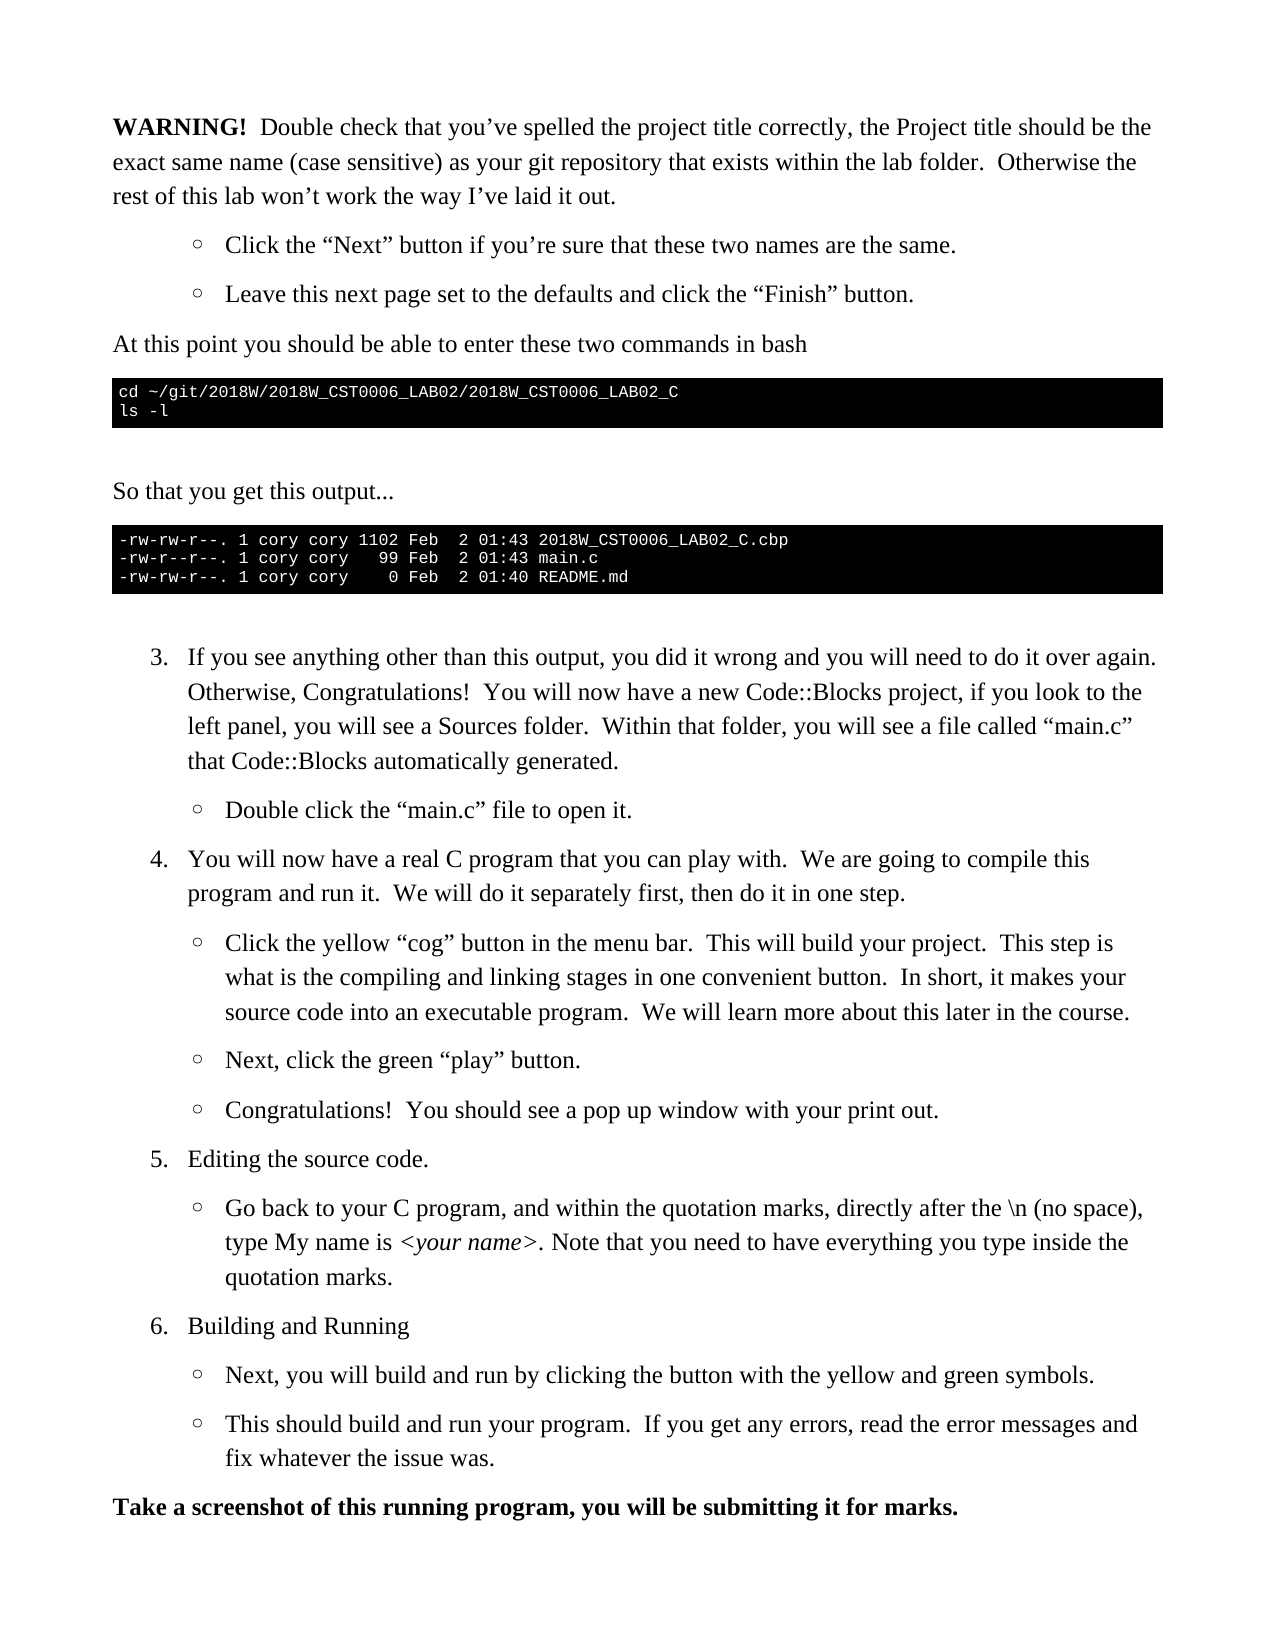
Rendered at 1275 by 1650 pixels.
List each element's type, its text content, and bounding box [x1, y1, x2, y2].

list Click the yellow “cog” button in the menu bar. This will build your project. This step is what is the compiling and linking stages in one convenient button. In short, it makes your source code into an executable program. We will learn more about this later in the course. [187, 928, 1162, 1025]
list Congratulations! You should see a pop up window with your print out. [187, 1095, 1162, 1123]
list Next, you will build and run by clicking the button with the yellow and green symbols. [187, 1360, 1162, 1389]
list Editing the source code. [150, 1144, 1162, 1172]
list You will now have a real C program that you can play with. We are going to compile this program and run it. We will do it separately first, then do it in one step. [150, 844, 1162, 907]
list Double click the “main.c” file to open it. [187, 795, 1162, 824]
list Click the “Next” button if you’re sure that these two names are the same. [187, 231, 1162, 259]
text Take a screenshot of this running program, you will be submitting it for marks. [112, 1492, 1162, 1521]
list Leave this next page set to the defaults and click the “Finish” button. [187, 279, 1162, 308]
table_header -rw-rw-r--. 1 cory cory 1102 Feb 2 01:43 2018W_CST0006_LAB02_C.cbp -rw-r--r--. 1 cory cory 99 Feb 2 01:43 main.c -rw-rw-r--. 1 cory cory 0 Feb 2 01:40 README.md [113, 526, 1162, 593]
list This should build and run your program. If you get any errors, read the error messages and fix whatever the issue was. [187, 1409, 1162, 1472]
text At this point you should be able to enter these two commands in bash [112, 329, 1162, 357]
list Building and Running [150, 1311, 1162, 1339]
text WARNING! Double check that you’ve spelled the project title correctly, the Project title should be the exact same name (case sensitive) as your git repository that exists within the lab folder. Otherwise the rest of this lab won’t work the way I’ve laid it out. [112, 112, 1162, 210]
table_header cd ~/git/2018W/2018W_CST0006_LAB02/2018W_CST0006_LAB02_C ls -l [113, 379, 1162, 427]
list Go back to your C program, and within the quotation marks, directly after the \n (no space), type My name is <your name>. Note that you need to have everything you type inside the quotation marks. [187, 1193, 1162, 1291]
text So that you get this output... [112, 476, 1162, 505]
list If you see anything other than this output, you did it wrong and you will need to do it over again. Otherwise, Congratulations! You will now have a new Code::Blocks project, if you look to the left panel, you will see a Sources folder. Within that folder, you will see a file called “main.c” that Code::Blocks automatically generated. [150, 642, 1162, 775]
list Next, click the green “play” button. [187, 1046, 1162, 1074]
